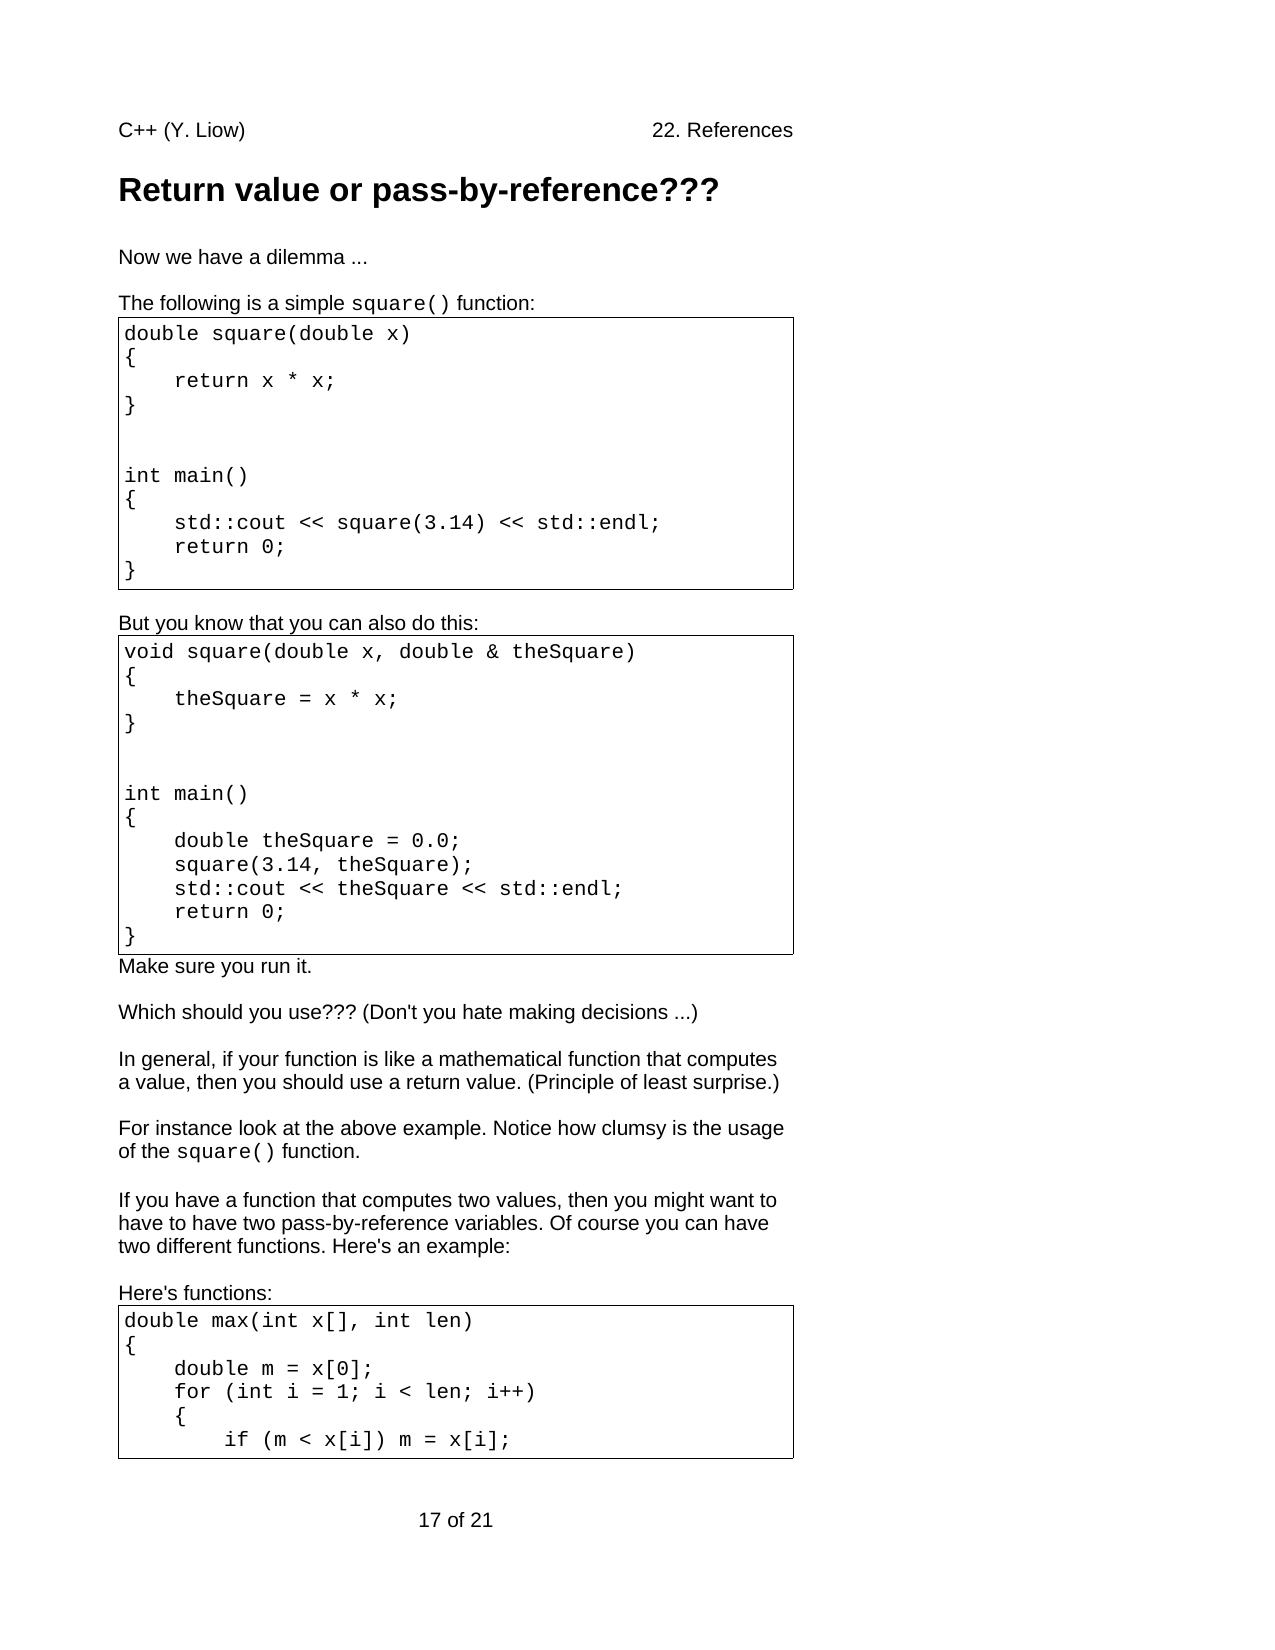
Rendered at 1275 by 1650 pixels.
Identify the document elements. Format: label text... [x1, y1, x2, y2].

text Now we have a dilemma ... [118, 245, 793, 269]
text The following is a simple square() function: [118, 292, 793, 317]
text Which should you use??? (Don't you hate making decisions ...) [118, 1001, 793, 1024]
text Return value or pass-by-reference??? [118, 171, 793, 208]
text In general, if your function is like a mathematical function that computes a value, then you should use a return value. (Principle of least surprise.) [118, 1047, 793, 1094]
text But you know that you can also do this: [118, 612, 793, 635]
table_header void square(double x, double & theSquare) { theSquare = x * x; } int main() { double theSquare = 0.0; square(3.14, theSquare); std::cout << theSquare << std::endl; return 0; } [119, 636, 793, 954]
text For instance look at the above example. Notice how clumsy is the usage of the square() function. [118, 1117, 793, 1165]
text If you have a function that computes two values, then you might want to have to have two pass-by-reference variables. Of course you can have two different functions. Here's an example: [118, 1188, 793, 1281]
text Make sure you run it. [118, 955, 793, 977]
table_header double square(double x) { return x * x; } int main() { std::cout << square(3.14) << std::endl; return 0; } [119, 318, 793, 589]
table_header double max(int x[], int len) { double m = x[0]; for (int i = 1; i < len; i++) { if (m < x[i]) m = x[i]; [119, 1306, 793, 1458]
text Here's functions: [118, 1281, 793, 1304]
